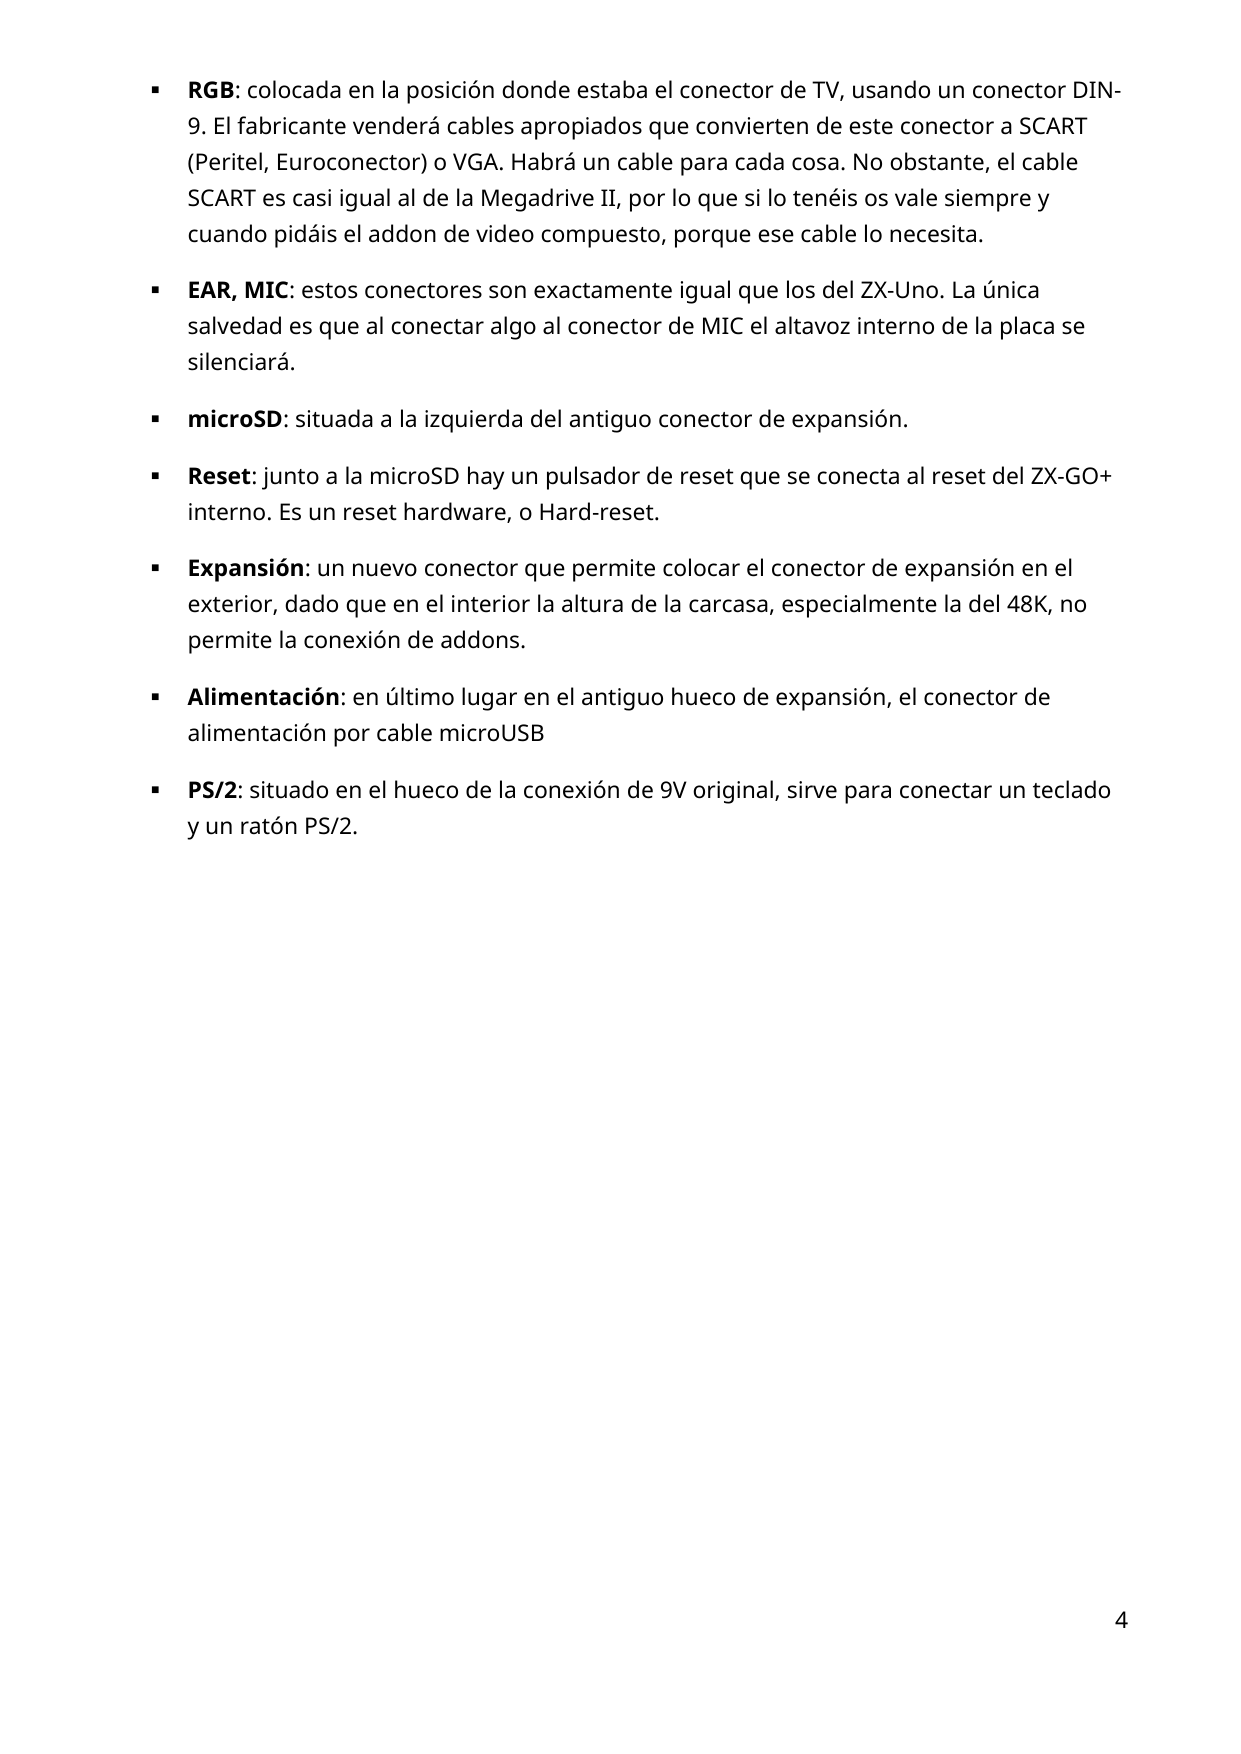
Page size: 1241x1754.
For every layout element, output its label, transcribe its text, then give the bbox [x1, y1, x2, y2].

list PS/2: situado en el hueco de la conexión de 9V original, sirve para conectar un teclado y un ratón PS/2. [150, 774, 1128, 841]
list Alimentación: en último lugar en el antiguo hueco de expansión, el conector de alimentación por cable microUSB [150, 681, 1128, 748]
list EAR, MIC: estos conectores son exactamente igual que los del ZX-Uno. La única salvedad es que al conectar algo al conector de MIC el altavoz interno de la placa se silenciará. [150, 274, 1128, 377]
list microSD: situada a la izquierda del antiguo conector de expansión. [150, 403, 1128, 434]
list RGB: colocada en la posición donde estaba el conector de TV, usando un conector DIN-9. El fabricante venderá cables apropiados que convierten de este conector a SCART (Peritel, Euroconector) o VGA. Habrá un cable para cada cosa. No obstante, el cable SCART es casi igual al de la Megadrive II, por lo que si lo tenéis os vale siempre y cuando pidáis el addon de video compuesto, porque ese cable lo necesita. [150, 74, 1128, 249]
list Expansión: un nuevo conector que permite colocar el conector de expansión en el exterior, dado que en el interior la altura de la carcasa, especialmente la del 48K, no permite la conexión de addons. [150, 552, 1128, 656]
list Reset: junto a la microSD hay un pulsador de reset que se conecta al reset del ZX-GO+ interno. Es un reset hardware, o Hard-reset. [150, 460, 1128, 527]
